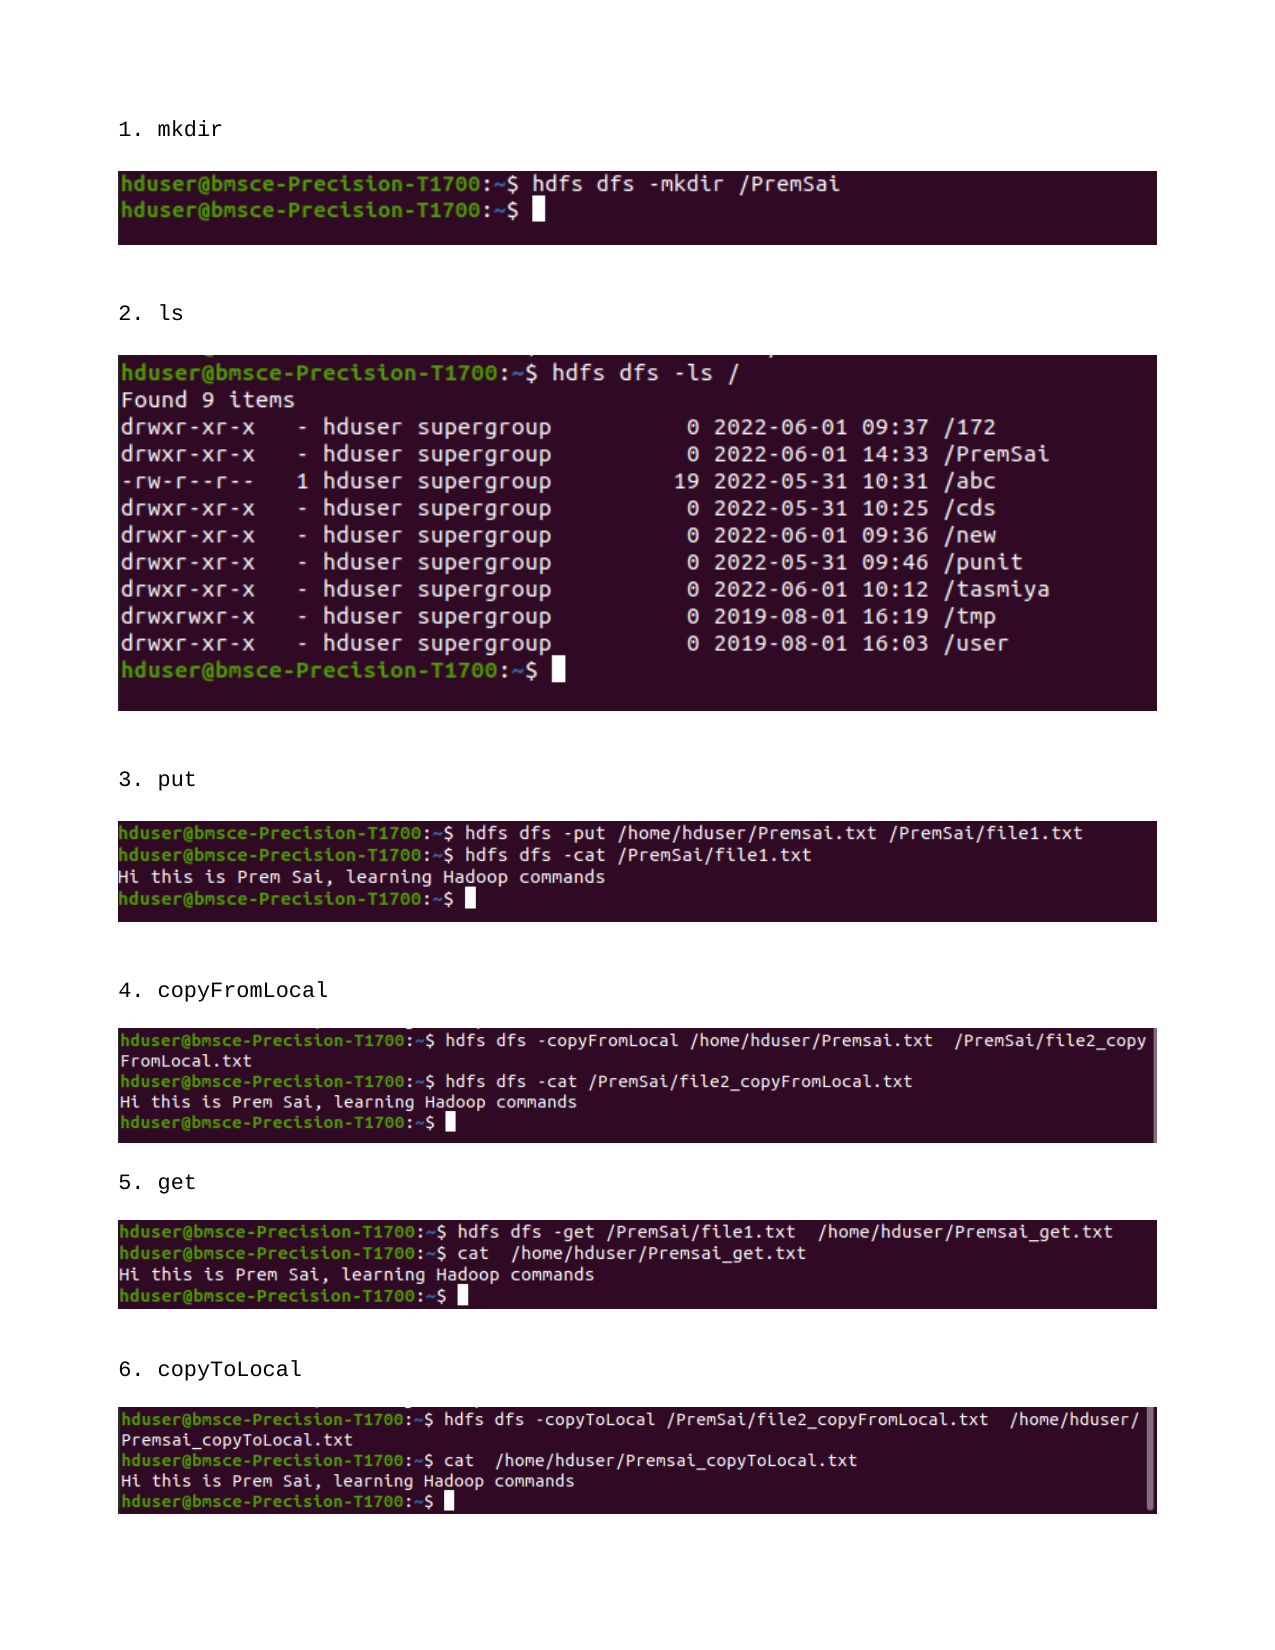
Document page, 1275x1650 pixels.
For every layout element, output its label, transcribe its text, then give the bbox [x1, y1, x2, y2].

picture [118, 1407, 1157, 1514]
text 4. copyFromLocal [118, 979, 1157, 1003]
text 2. ls [118, 302, 1157, 327]
text 5. get [118, 1171, 1157, 1196]
text 6. copyToLocal [118, 1358, 1157, 1383]
picture [118, 1220, 1157, 1309]
picture [118, 821, 1157, 922]
picture [118, 355, 1157, 711]
picture [118, 171, 1157, 245]
text 3. put [118, 768, 1157, 792]
text 1. mkdir [118, 118, 1157, 143]
picture [118, 1028, 1157, 1143]
